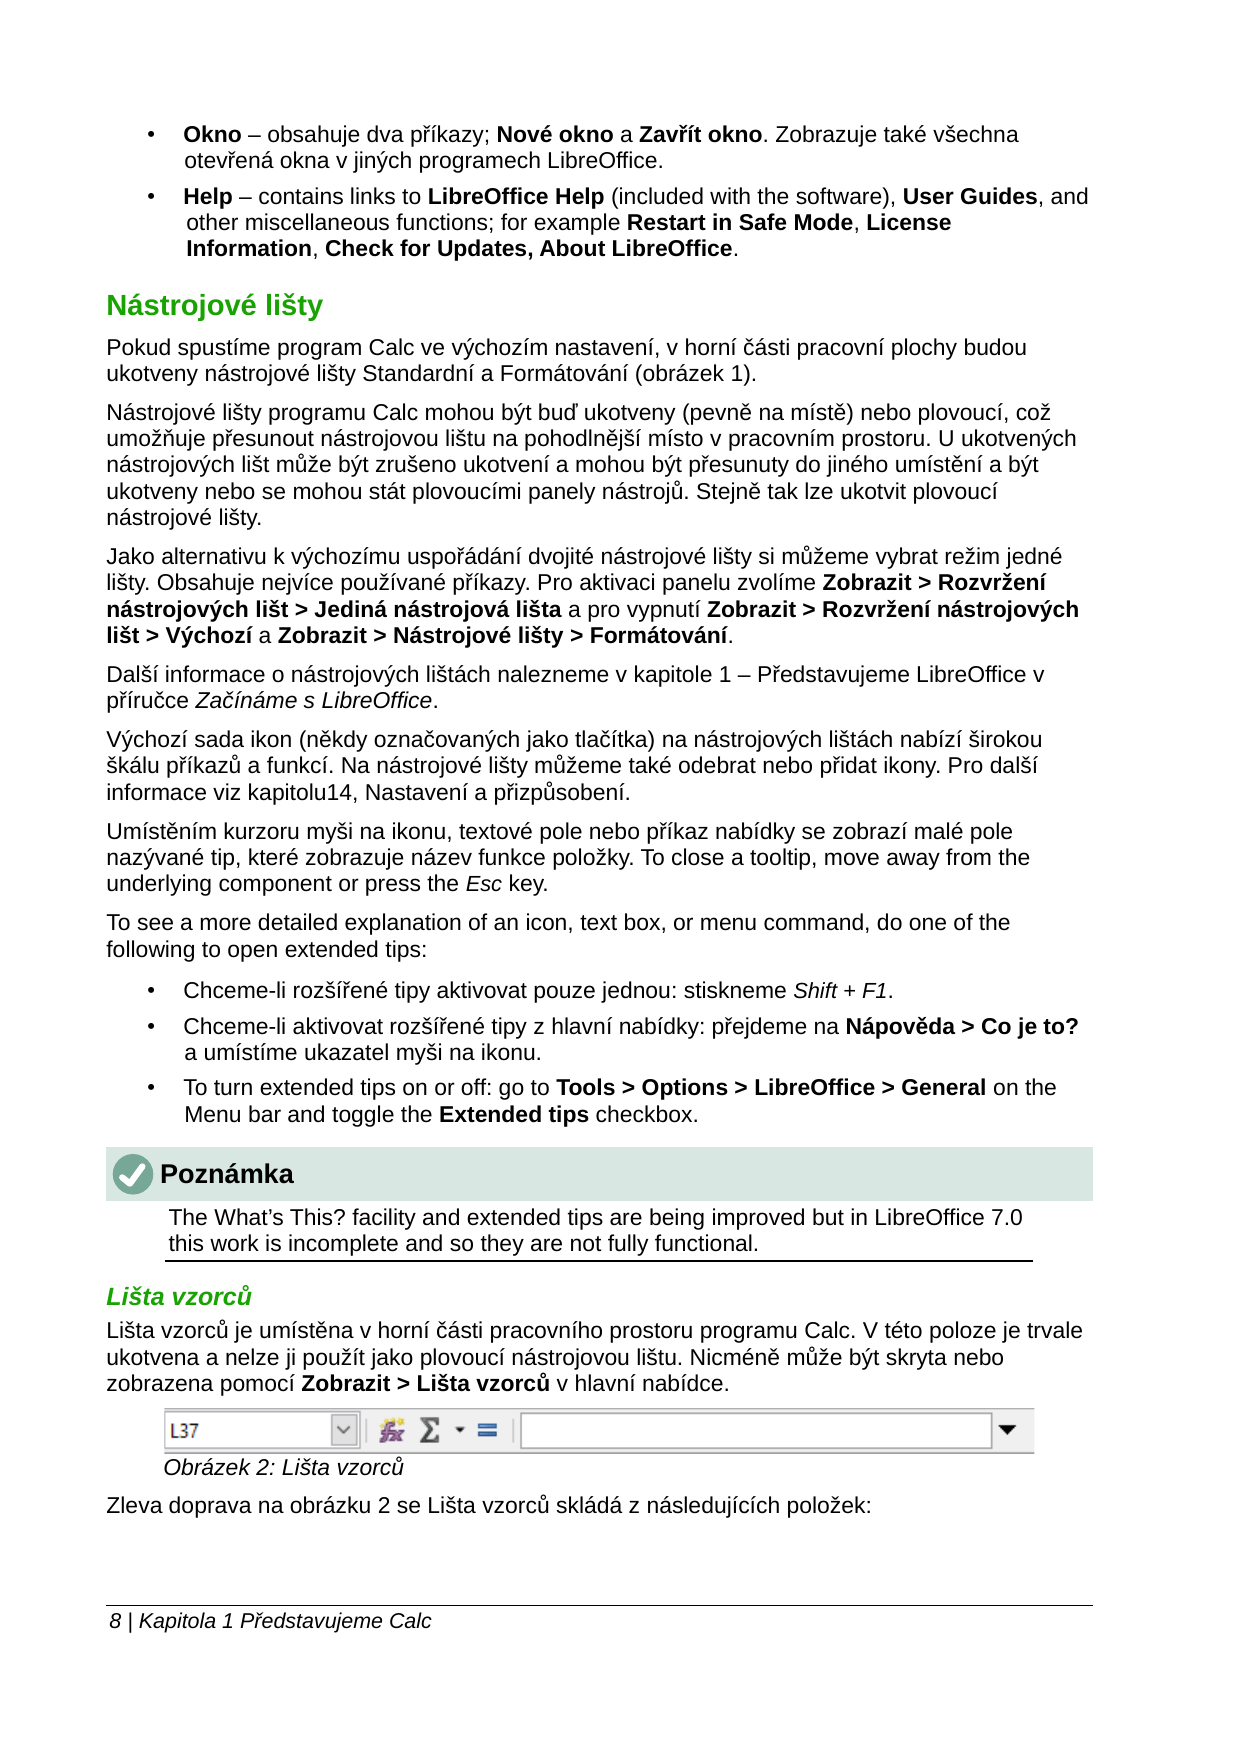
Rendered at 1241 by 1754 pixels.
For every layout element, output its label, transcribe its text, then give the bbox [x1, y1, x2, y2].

list Help – contains links to LibreOffice Help (included with the software), User Guides, and other miscellaneous functions; for example Restart in Safe Mode, License Information, Check for Updates, About LibreOffice. [144, 180, 1093, 264]
text Další informace o nástrojových lištách nalezneme v kapitole 1 – Představujeme LibreOffice v příručce Začínáme s LibreOffice. [106, 661, 1093, 714]
picture [164, 1408, 1035, 1454]
text Obrázek 2: Lišta vzorců [163, 1409, 1036, 1480]
subtitle Nástrojové lišty [106, 288, 1093, 322]
subtitle Poznámka [106, 1147, 1093, 1201]
text Pokud spustíme program Calc ve výchozím nastavení, v horní části pracovní plochy budou ukotveny nástrojové lišty Standardní a Formátování (obrázek 1). [106, 333, 1093, 386]
text Umístěním kurzoru myši na ikonu, textové pole nebo příkaz nabídky se zobrazí malé pole nazývané tip, které zobrazuje název funkce položky. To close a tooltip, move away from the underlying component or press the Esc key. [106, 818, 1093, 897]
list Chceme-li rozšířené tipy aktivovat pouze jednou: stiskneme Shift + F1. [144, 974, 1093, 1004]
text Nástrojové lišty programu Calc mohou být buď ukotveny (pevně na místě) nebo plovoucí, což umožňuje přesunout nástrojovou lištu na pohodlnější místo v pracovním prostoru. U ukotvených nástrojových lišt může být zrušeno ukotvení a mohou být přesunuty do jiného umístění a být ukotveny nebo se mohou stát plovoucími panely nástrojů. Stejně tak lze ukotvit plovoucí nástrojové lišty. [106, 399, 1093, 531]
list Chceme-li aktivovat rozšířené tipy z hlavní nabídky: přejdeme na Nápověda > Co je to? a umístíme ukazatel myši na ikonu. [144, 1010, 1093, 1065]
text Zleva doprava na obrázku 2 se Lišta vzorců skládá z následujících položek: [106, 1492, 1093, 1518]
text Jako alternativu k výchozímu uspořádání dvojité nástrojové lišty si můžeme vybrat režim jedné lišty. Obsahuje nejvíce používané příkazy. Pro aktivaci panelu zvolíme Zobrazit > Rozvržení nástrojových lišt > Jediná nástrojová lišta a pro vypnutí Zobrazit > Rozvržení nástrojových lišt > Výchozí a Zobrazit > Nástrojové lišty > Formátování. [106, 543, 1093, 648]
list Okno – obsahuje dva příkazy; Nové okno a Zavřít okno. Zobrazuje také všechna otevřená okna v jiných programech LibreOffice. [144, 118, 1093, 174]
subtitle Lišta vzorců [106, 1282, 1093, 1311]
list To turn extended tips on or off: go to Tools > Options > LibreOffice > General on the Menu bar and toggle the Extended tips checkbox. [144, 1071, 1093, 1130]
text To see a more detailed explanation of an icon, text box, or menu command, do one of the following to open extended tips: [106, 909, 1093, 962]
text The What’s This? facility and extended tips are being improved but in LibreOffice 7.0 this work is incomplete and so they are not fully functional. [165, 1201, 1033, 1260]
text Lišta vzorců je umístěna v horní části pracovního prostoru programu Calc. V této poloze je trvale ukotvena a nelze ji použít jako plovoucí nástrojovou lištu. Nicméně může být skryta nebo zobrazena pomocí Zobrazit > Lišta vzorců v hlavní nabídce. [106, 1317, 1093, 1396]
text Výchozí sada ikon (někdy označovaných jako tlačítka) na nástrojových lištách nabízí širokou škálu příkazů a funkcí. Na nástrojové lišty můžeme také odebrat nebo přidat ikony. Pro další informace viz kapitolu14, Nastavení a přizpůsobení. [106, 726, 1093, 805]
